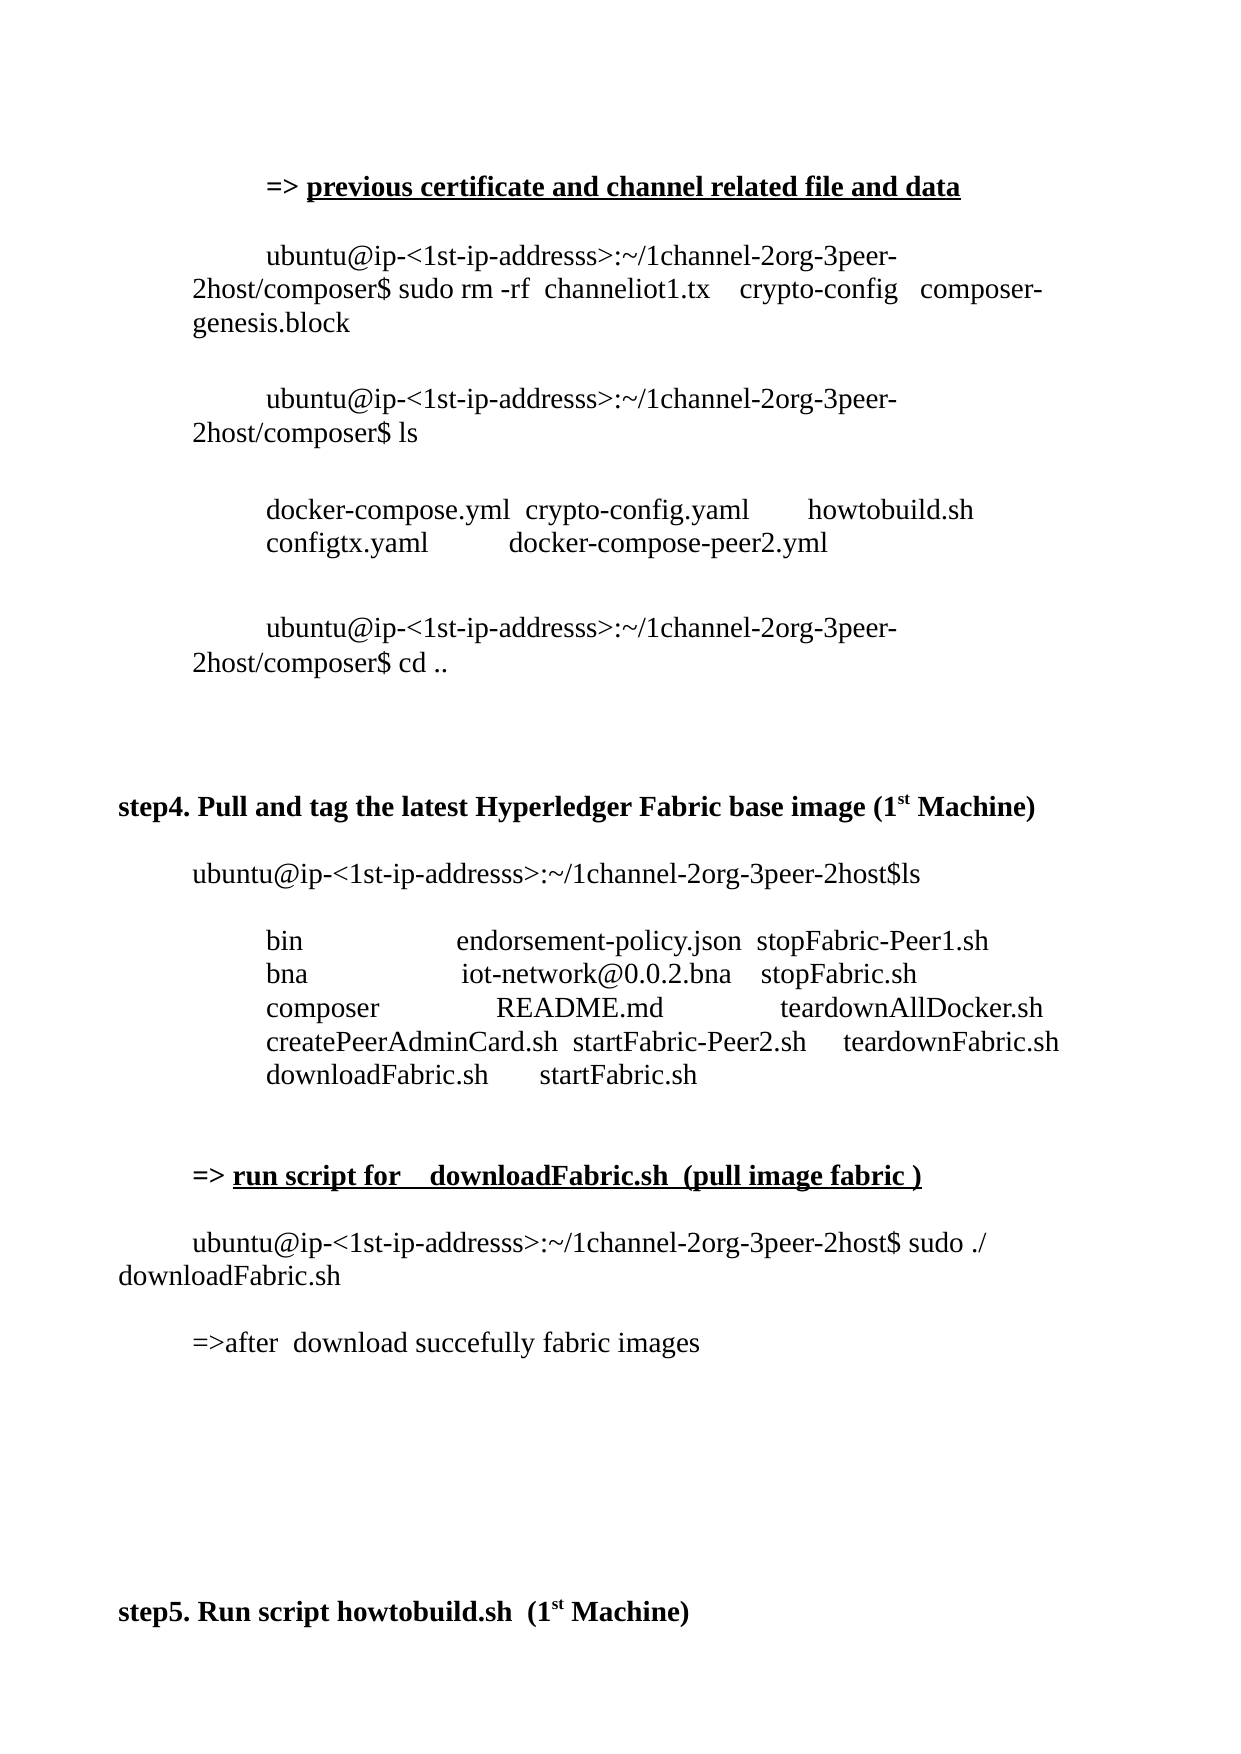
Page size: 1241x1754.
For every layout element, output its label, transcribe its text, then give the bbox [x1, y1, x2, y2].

text docker-compose.yml crypto-config.yaml howtobuild.sh [118, 492, 1122, 525]
text ubuntu@ip-<1st-ip-addresss>:~/1channel-2org-3peer-2host$ sudo ./ downloadFabric.sh [118, 1225, 1122, 1292]
text step4. Pull and tag the latest Hyperledger Fabric base image (1st Machine) [118, 789, 1122, 822]
text composer README.md teardownAllDocker.sh [118, 990, 1122, 1024]
text => run script for downloadFabric.sh (pull image fabric ) [118, 1158, 1122, 1191]
text bin endorsement-policy.json stopFabric-Peer1.sh [118, 923, 1122, 957]
text => previous certificate and channel related file and data [118, 161, 1122, 204]
text step5. Run script howtobuild.sh (1st Machine) [118, 1594, 1122, 1627]
text =>after download succefully fabric images [118, 1326, 1122, 1359]
text createPeerAdminCard.sh startFabric-Peer2.sh teardownFabric.sh [118, 1024, 1122, 1057]
text ubuntu@ip-<1st-ip-addresss>:~/1channel-2org-3peer- 2host/composer$ ls [118, 382, 1122, 449]
text downloadFabric.sh startFabric.sh [118, 1057, 1122, 1091]
text configtx.yaml docker-compose-peer2.yml [118, 525, 1122, 559]
text ubuntu@ip-<1st-ip-addresss>:~/1channel-2org-3peer-2host$ls [118, 856, 1122, 889]
text bna iot-network@0.0.2.bna stopFabric.sh [118, 957, 1122, 990]
text ubuntu@ip-<1st-ip-addresss>:~/1channel-2org-3peer- 2host/composer$ sudo rm -rf channeliot1.tx crypto-config composer- genesis.block [118, 238, 1122, 338]
text ubuntu@ip-<1st-ip-addresss>:~/1channel-2org-3peer- 2host/composer$ cd .. [118, 602, 1122, 679]
